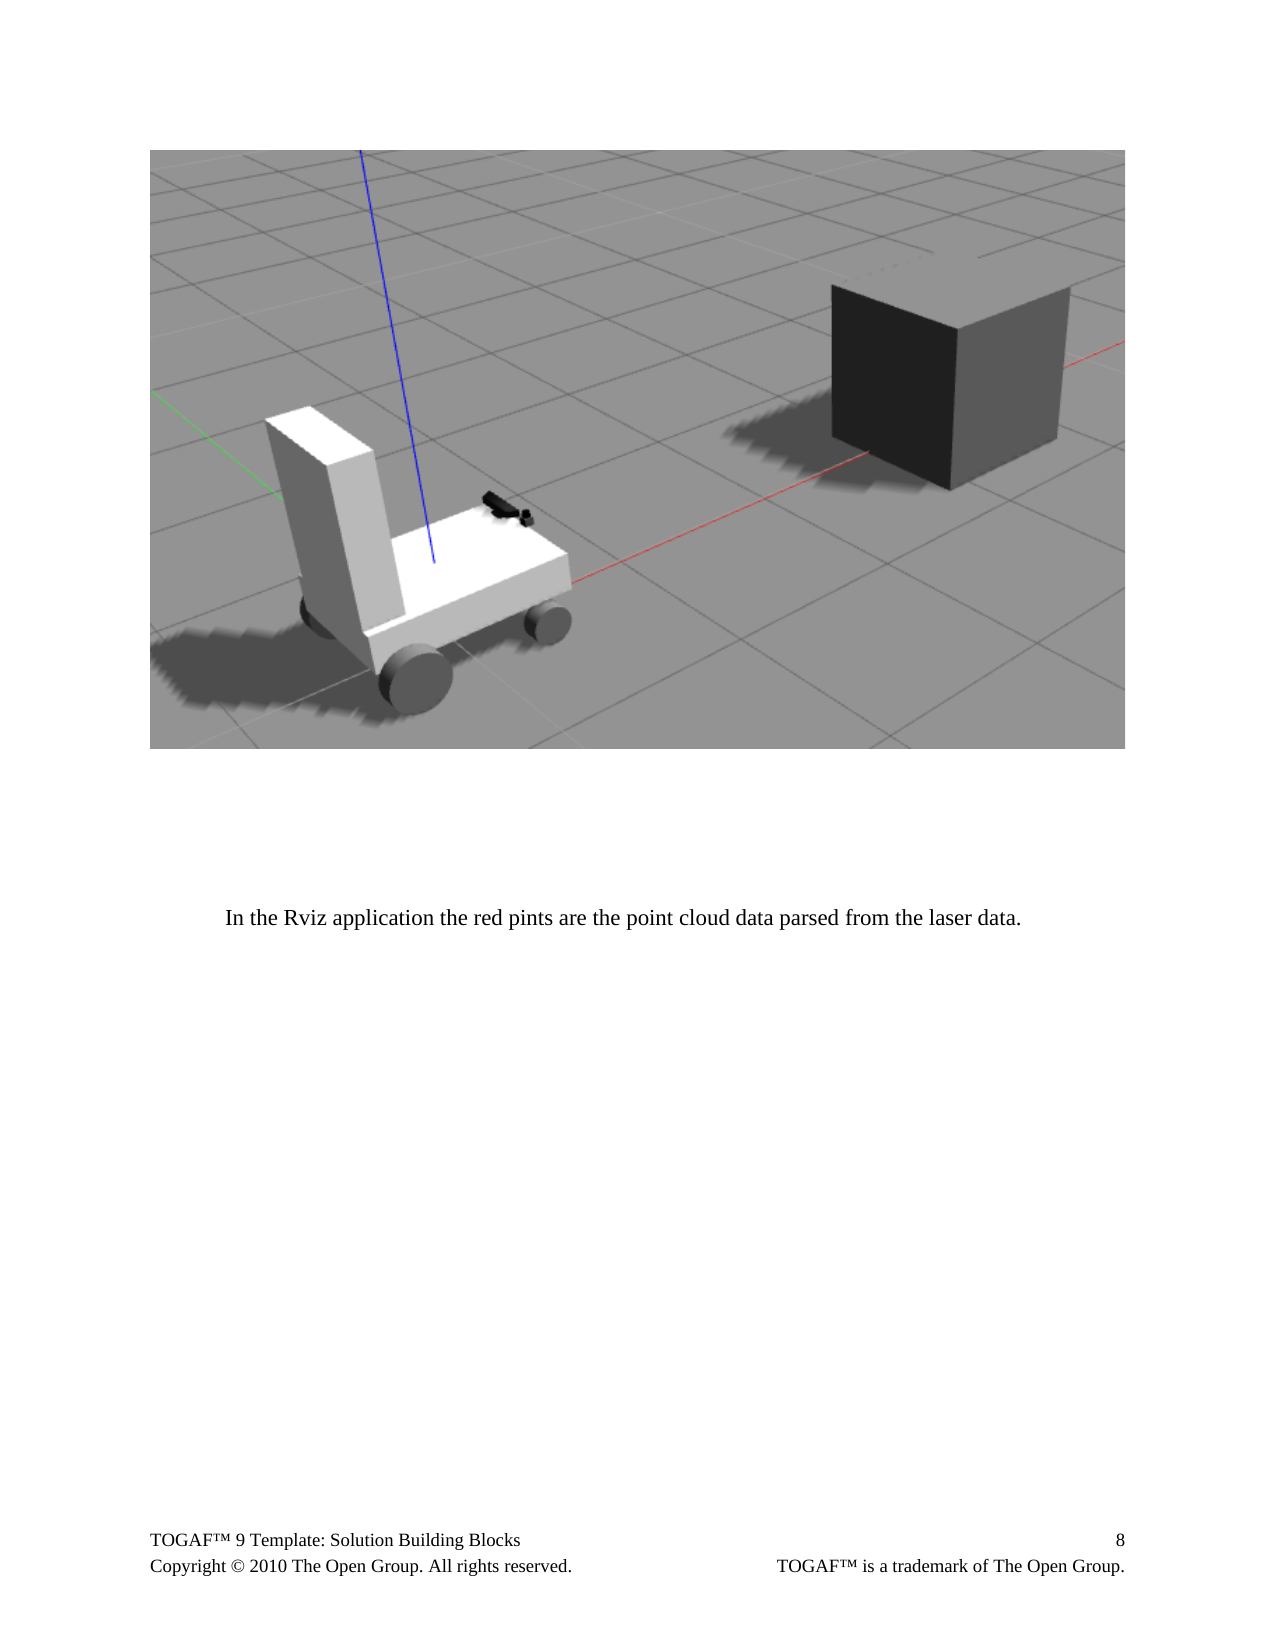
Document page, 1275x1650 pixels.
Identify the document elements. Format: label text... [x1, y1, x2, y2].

picture [150, 150, 1125, 749]
text In the Rviz application the red pints are the point cloud data parsed from the laser data. [150, 904, 1125, 930]
